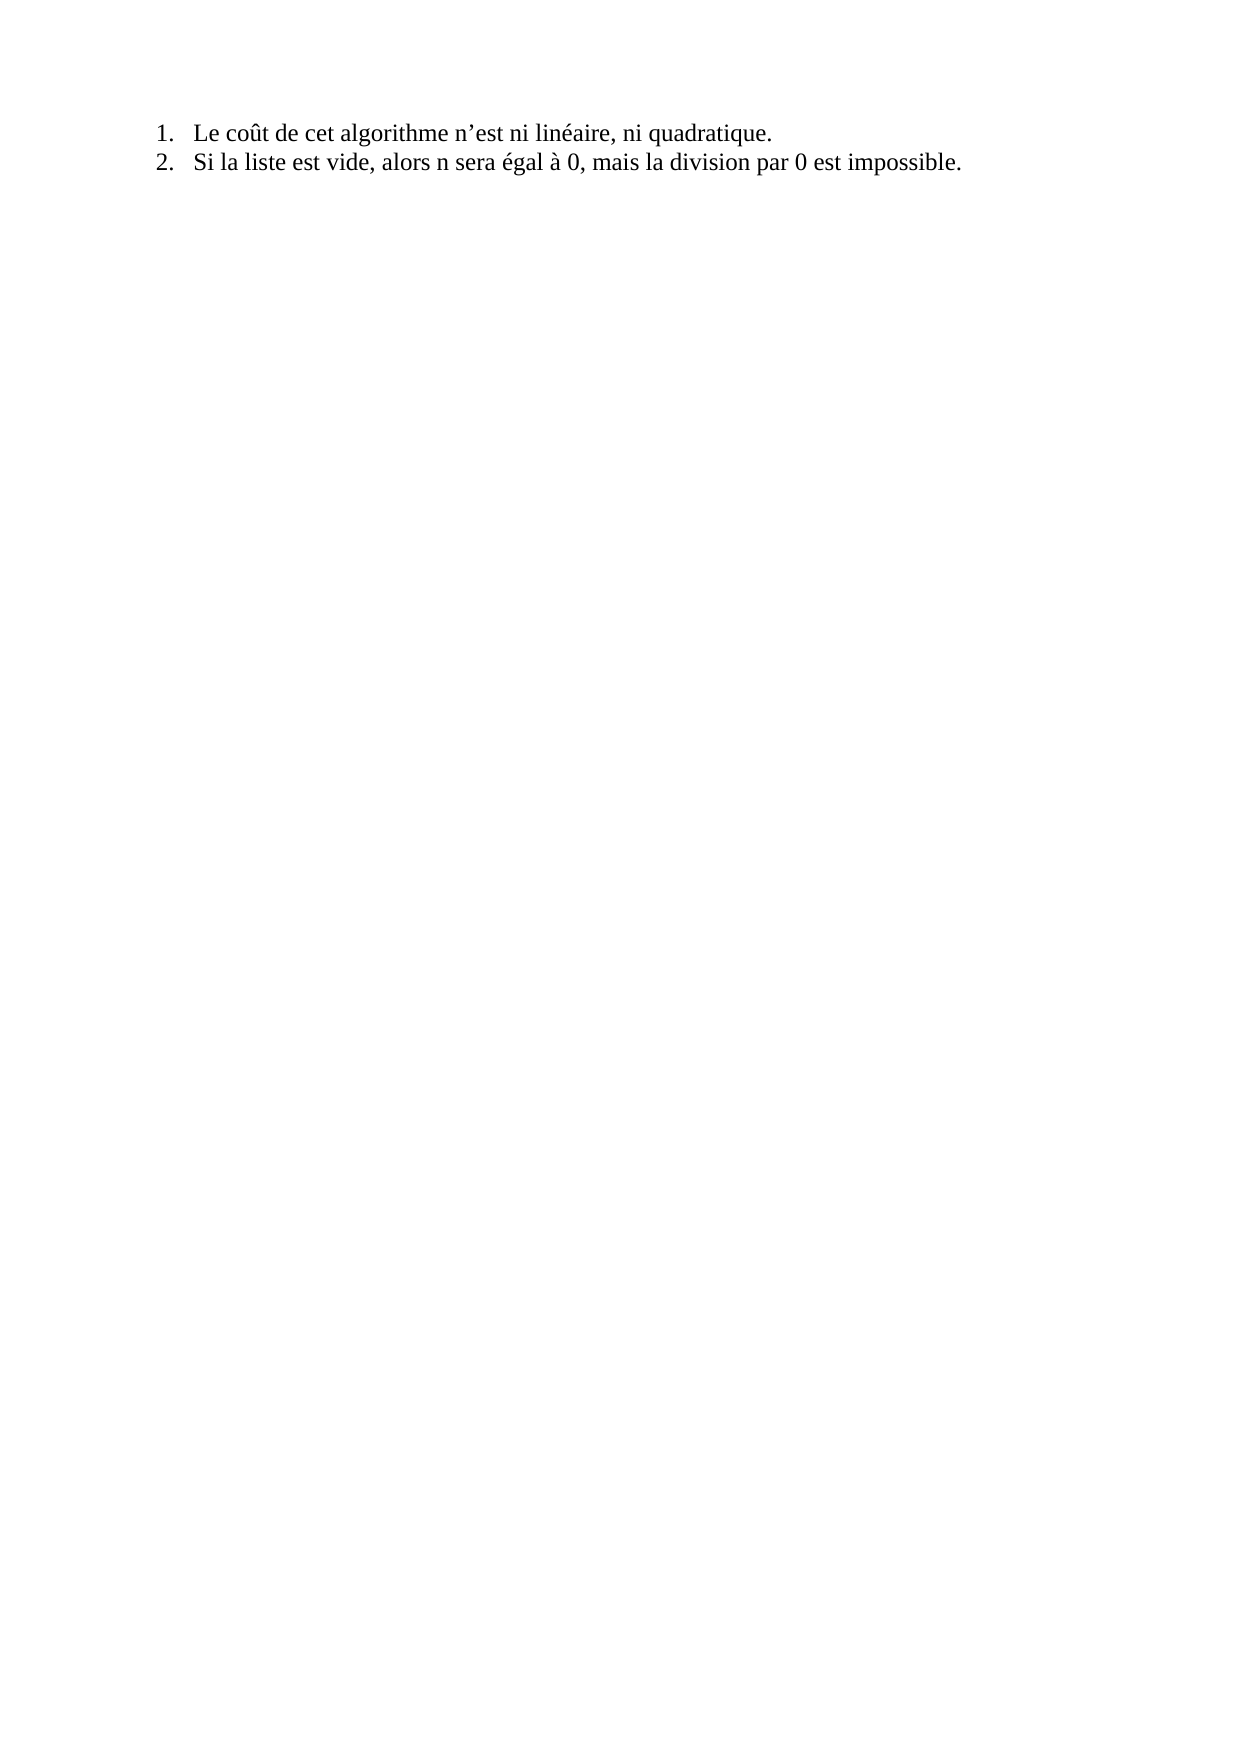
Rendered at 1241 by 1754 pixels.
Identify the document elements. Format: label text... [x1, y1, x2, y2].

list Si la liste est vide, alors n sera égal à 0, mais la division par 0 est impossible. [156, 147, 1122, 176]
list Le coût de cet algorithme n’est ni linéaire, ni quadratique. [156, 118, 1122, 147]
